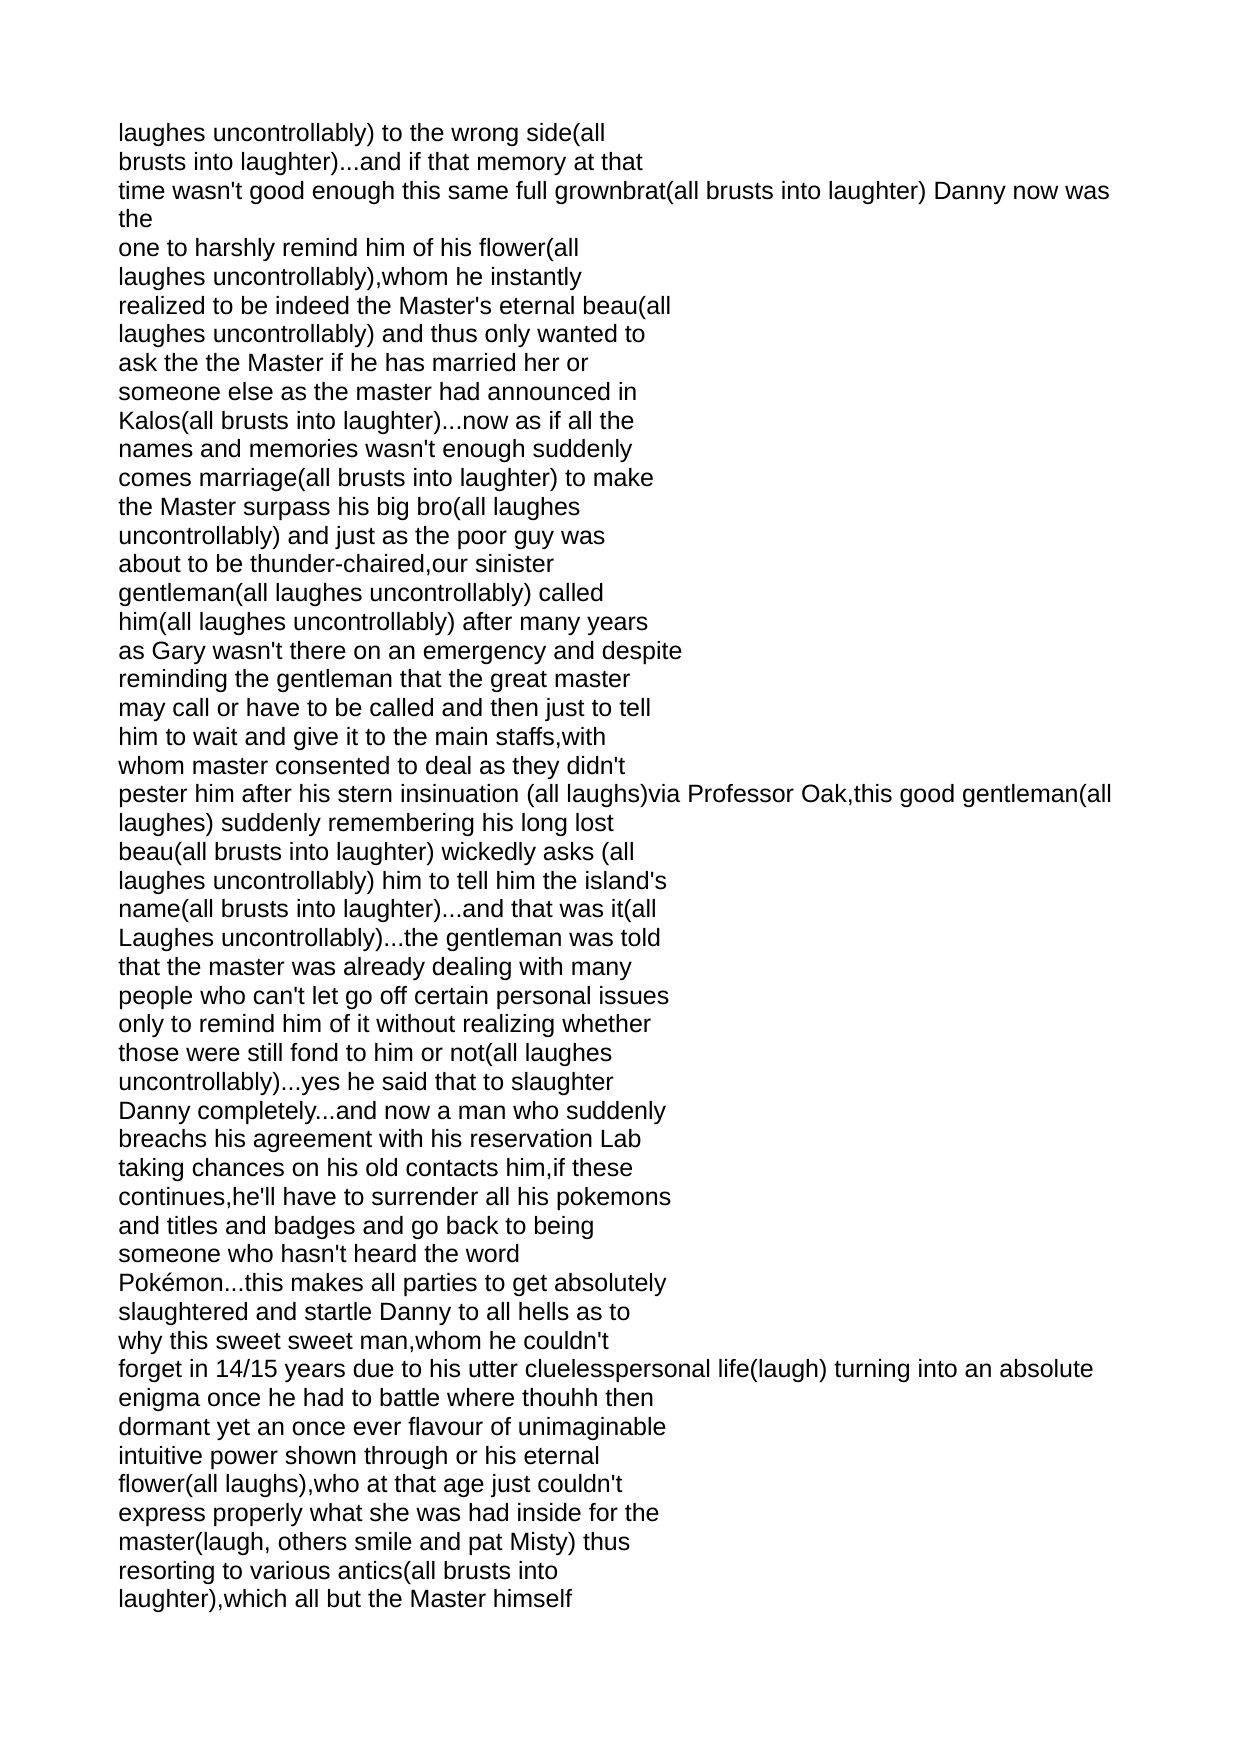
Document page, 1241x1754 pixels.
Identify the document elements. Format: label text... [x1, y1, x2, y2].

text beau(all brusts into laughter) wickedly asks (all [118, 837, 1122, 866]
text master(laugh, others smile and pat Misty) thus [118, 1527, 1122, 1556]
text Danny completely...and now a man who suddenly [118, 1096, 1122, 1124]
text intuitive power shown through or his eternal [118, 1441, 1122, 1469]
text enigma once he had to battle where thouhh then [118, 1383, 1122, 1412]
text ask the the Master if he has married her or [118, 348, 1122, 377]
text gentleman(all laughes uncontrollably) called [118, 578, 1122, 607]
text comes marriage(all brusts into laughter) to make [118, 463, 1122, 492]
text laughes uncontrollably) to the wrong side(all [118, 118, 1122, 147]
text slaughtered and startle Danny to all hells as to [118, 1297, 1122, 1326]
text him to wait and give it to the main staffs,with [118, 722, 1122, 751]
text the Master surpass his big bro(all laughes [118, 492, 1122, 521]
text forget in 14/15 years due to his utter cluelesspersonal life(laugh) turning into an absolute [118, 1354, 1122, 1383]
text laughes) suddenly remembering his long lost [118, 808, 1122, 837]
text time wasn't good enough this same full grownbrat(all brusts into laughter) Danny now was the [118, 176, 1122, 233]
text brusts into laughter)...and if that memory at that [118, 147, 1122, 176]
text laughes uncontrollably),whom he instantly [118, 262, 1122, 291]
text express properly what she was had inside for the [118, 1498, 1122, 1527]
text people who can't let go off certain personal issues [118, 981, 1122, 1009]
text Laughes uncontrollably)...the gentleman was told [118, 923, 1122, 952]
text and titles and badges and go back to being [118, 1211, 1122, 1239]
text may call or have to be called and then just to tell [118, 693, 1122, 722]
text laughes uncontrollably) and thus only wanted to [118, 319, 1122, 348]
text laughter),which all but the Master himself [118, 1584, 1122, 1613]
text resorting to various antics(all brusts into [118, 1556, 1122, 1584]
text laughes uncontrollably) him to tell him the island's [118, 866, 1122, 894]
text that the master was already dealing with many [118, 952, 1122, 981]
text only to remind him of it without realizing whether [118, 1009, 1122, 1038]
text those were still fond to him or not(all laughes [118, 1038, 1122, 1067]
text about to be thunder-chaired,our sinister [118, 549, 1122, 578]
text dormant yet an once ever flavour of unimaginable [118, 1412, 1122, 1441]
text someone who hasn't heard the word [118, 1239, 1122, 1268]
text Pokémon...this makes all parties to get absolutely [118, 1268, 1122, 1297]
text taking chances on his old contacts him,if these [118, 1153, 1122, 1182]
text uncontrollably) and just as the poor guy was [118, 521, 1122, 549]
text flower(all laughs),who at that age just couldn't [118, 1469, 1122, 1498]
text him(all laughes uncontrollably) after many years [118, 607, 1122, 636]
text continues,he'll have to surrender all his pokemons [118, 1182, 1122, 1211]
text uncontrollably)...yes he said that to slaughter [118, 1067, 1122, 1096]
text breachs his agreement with his reservation Lab [118, 1124, 1122, 1153]
text why this sweet sweet man,whom he couldn't [118, 1326, 1122, 1354]
text one to harshly remind him of his flower(all [118, 233, 1122, 262]
text reminding the gentleman that the great master [118, 664, 1122, 693]
text someone else as the master had announced in [118, 377, 1122, 406]
text names and memories wasn't enough suddenly [118, 434, 1122, 463]
text name(all brusts into laughter)...and that was it(all [118, 894, 1122, 923]
text Kalos(all brusts into laughter)...now as if all the [118, 406, 1122, 434]
text pester him after his stern insinuation (all laughs)via Professor Oak,this good gentleman(all [118, 779, 1122, 808]
text as Gary wasn't there on an emergency and despite [118, 636, 1122, 664]
text realized to be indeed the Master's eternal beau(all [118, 291, 1122, 319]
text whom master consented to deal as they didn't [118, 751, 1122, 779]
